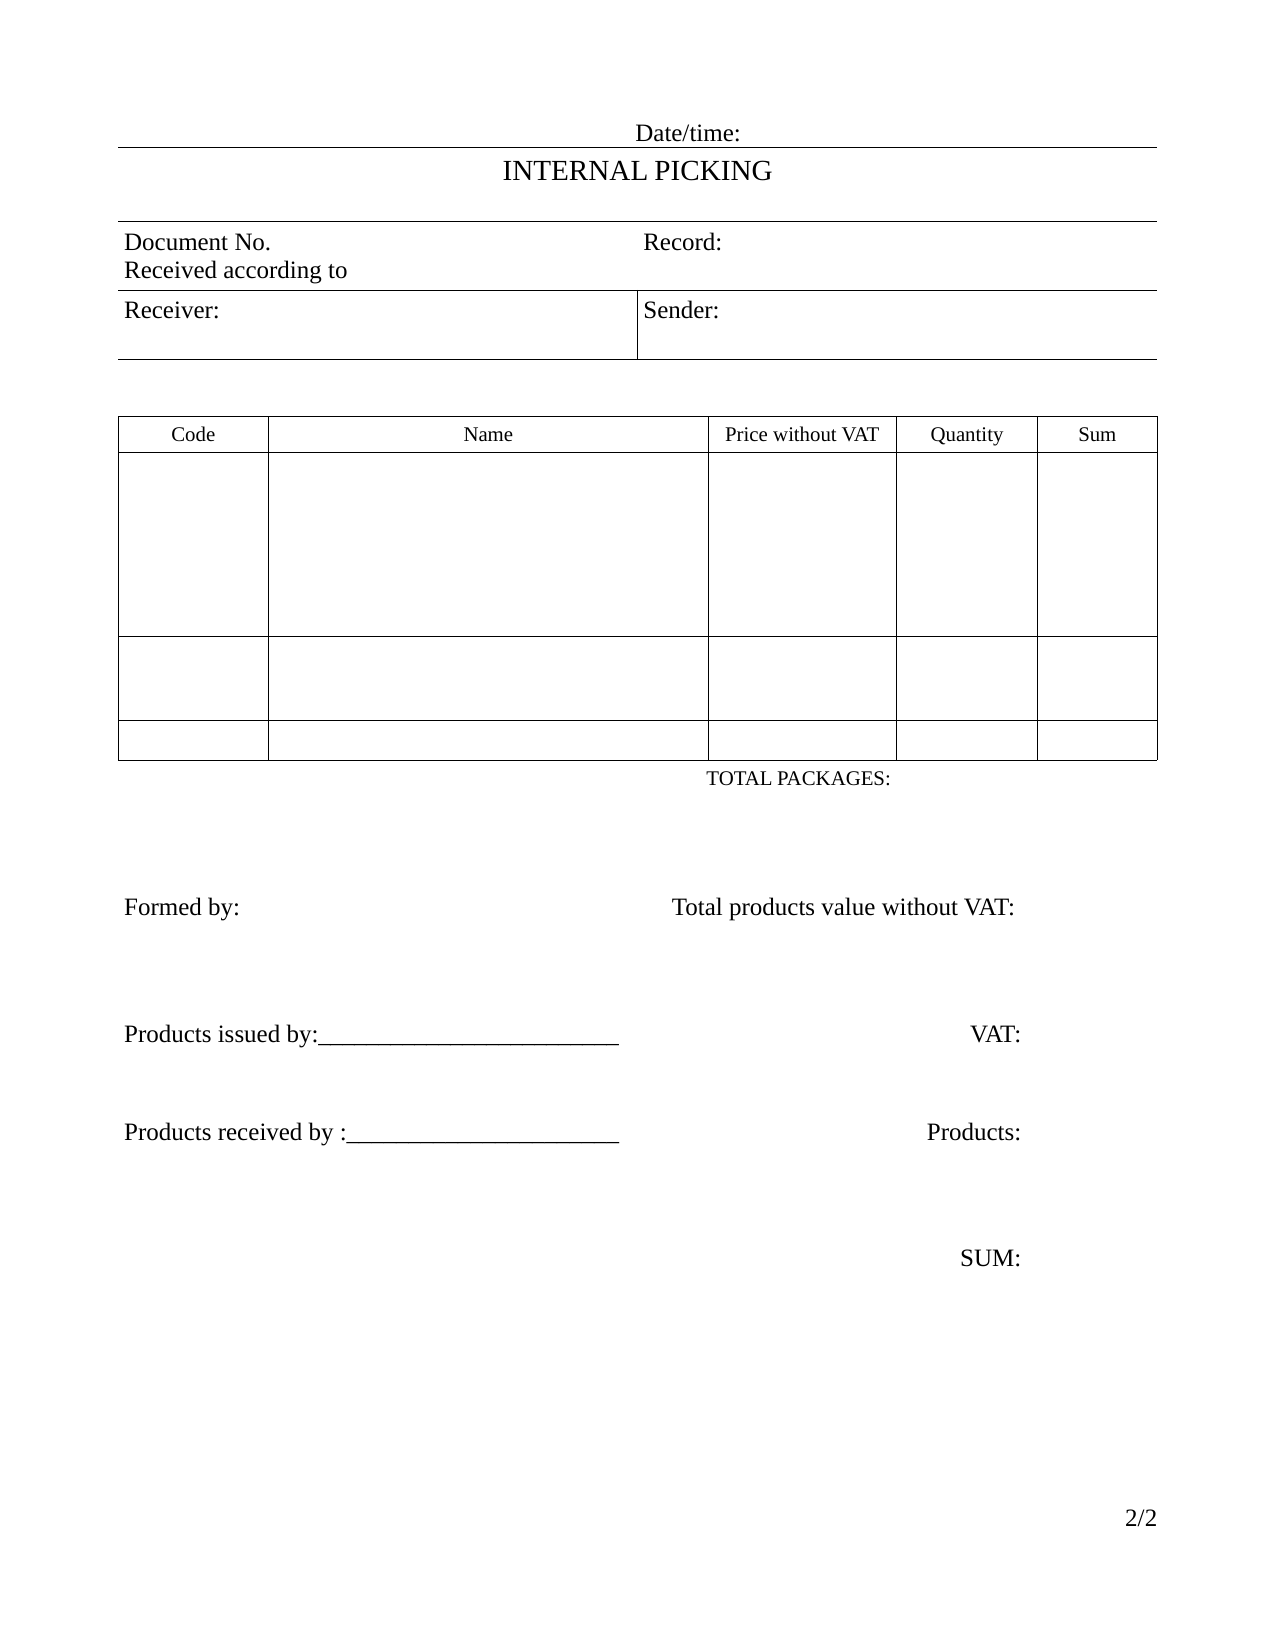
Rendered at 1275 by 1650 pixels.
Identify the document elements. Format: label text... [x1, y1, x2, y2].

table_header Price without VAT [709, 417, 896, 452]
table_cell SUM: [643, 1238, 1027, 1335]
table_cell [269, 721, 708, 760]
table_header Sum [1038, 417, 1157, 452]
table_cell Receiver: <get_receiver(object, company, data)> [118, 291, 637, 359]
table_cell TOTAL PACKAGES: [268, 761, 896, 887]
table_cell </for> [119, 721, 268, 760]
table_header INTERNAL PICKING <duplicate(object)> [118, 148, 1157, 221]
table_cell Document No. <get_name(object)> Received according to [118, 222, 637, 290]
table_cell Sender: <get_sender(object, company, data)> [638, 291, 1157, 359]
table_cell [1037, 761, 1157, 887]
table_cell [1038, 721, 1157, 760]
table_header <get_total(object)['price_wo_vat']> [1027, 887, 1157, 1013]
table_cell [897, 453, 1037, 636]
table_header Quantity [897, 417, 1037, 452]
table_header Total products value without VAT: [643, 887, 1027, 1013]
table_cell <line['price_wo_vat'] or ''> [709, 637, 896, 720]
table_cell <int(get_total(object)['uom']) or ''> [896, 761, 1037, 887]
table_cell [118, 761, 268, 887]
table_cell [709, 721, 896, 760]
table_cell Record: <get_record_no(object)> [638, 222, 1157, 290]
table_cell <get_total(object)['products']> [1027, 1111, 1157, 1237]
table_cell <line['name']> [269, 637, 708, 720]
table_cell <get_total(object)['vat']> [1027, 1013, 1157, 1111]
table_header Code [119, 417, 268, 452]
table_cell <for each="line in get_lines(object, data)"> [119, 453, 268, 636]
text </for> [118, 1335, 1157, 1364]
table_cell Products issued by: [118, 1013, 643, 1111]
table_cell <get_total(object)['sum']> [1027, 1238, 1157, 1335]
table_header Name [269, 417, 708, 452]
table_cell <line['uom'] or ''> [897, 637, 1037, 720]
table_cell [709, 453, 896, 636]
table_cell <line['sum_wo_vat'] or ''> [1038, 637, 1157, 720]
table_cell [897, 721, 1037, 760]
table_cell Products received by : [118, 1111, 643, 1237]
table_cell VAT: [643, 1013, 1027, 1111]
text Date/time: <get_current_datetime()> [118, 118, 1157, 147]
table_cell [118, 1238, 643, 1335]
table_cell Products: [643, 1111, 1027, 1237]
table_header Formed by: <get_user(user)> [118, 887, 643, 1013]
table_cell [1038, 453, 1157, 636]
table_cell <line['code']> [119, 637, 268, 720]
table_cell [269, 453, 708, 636]
